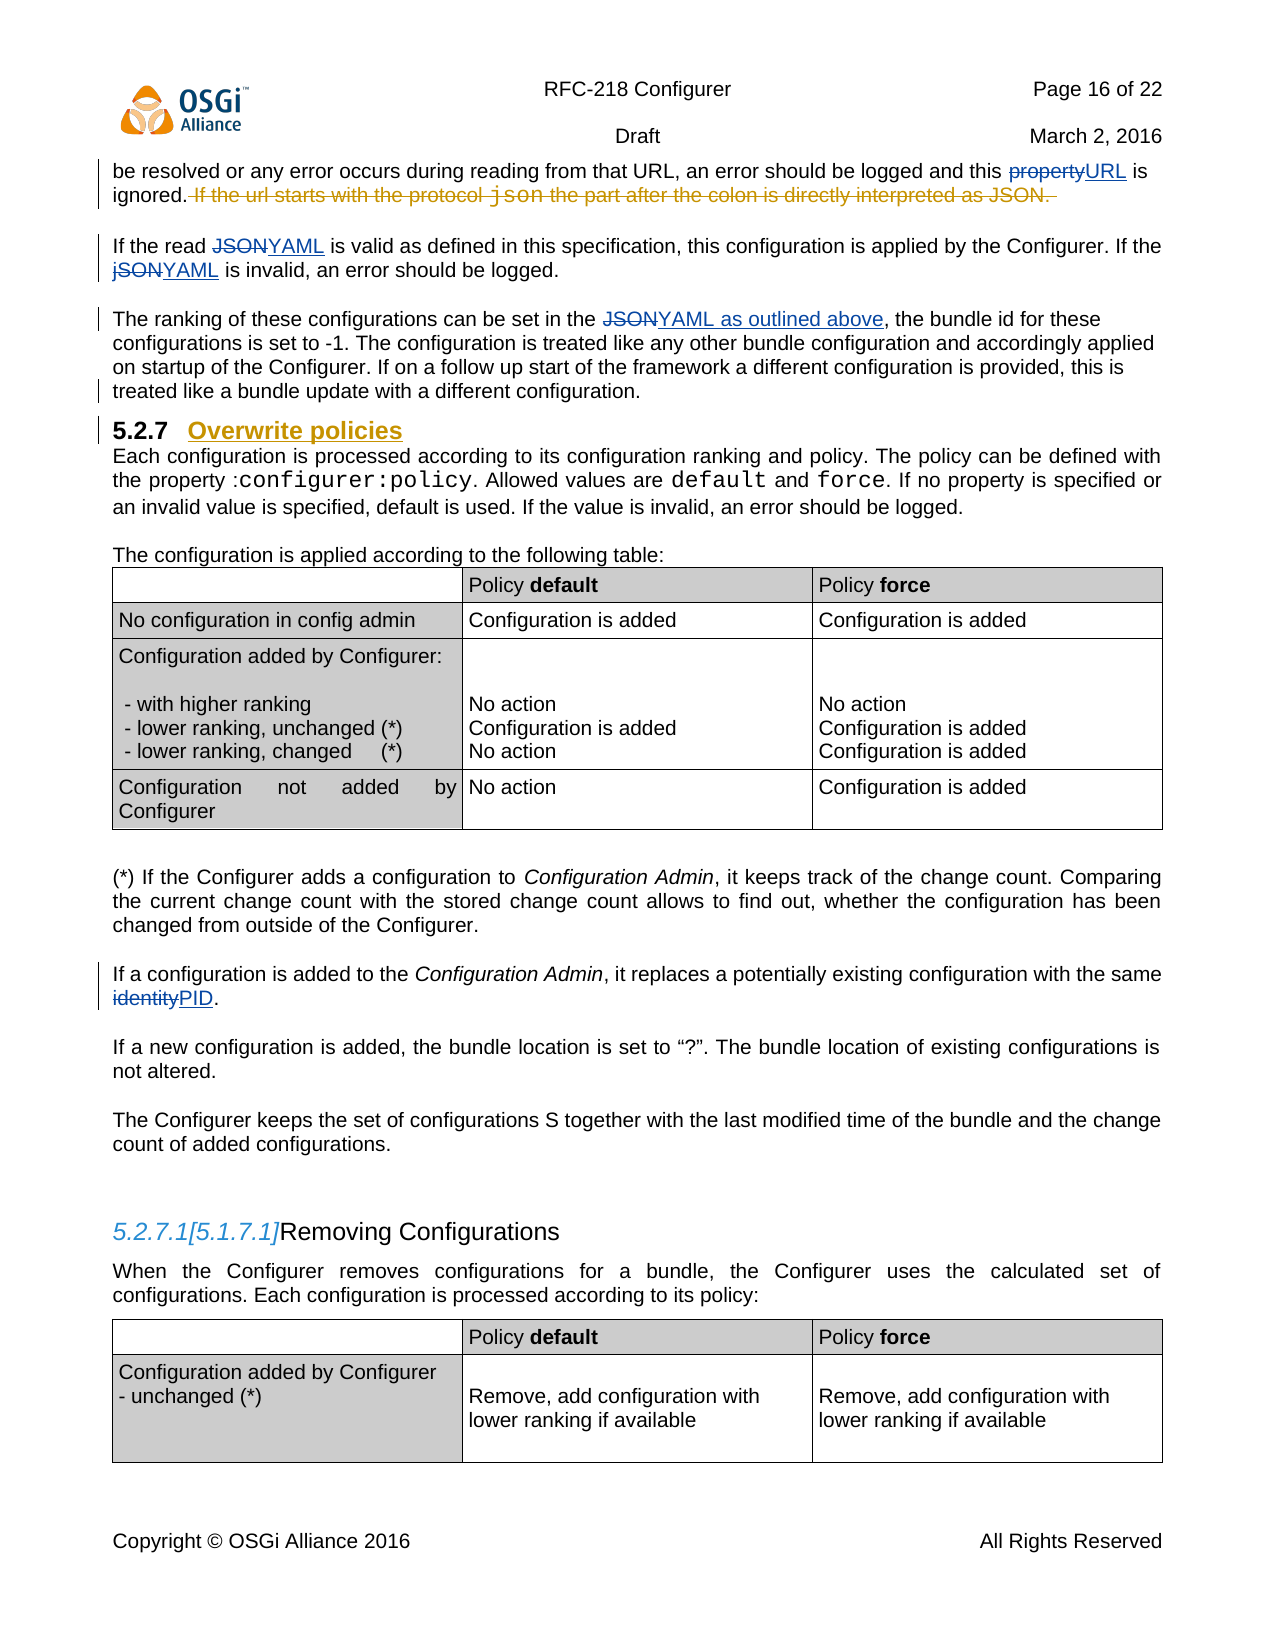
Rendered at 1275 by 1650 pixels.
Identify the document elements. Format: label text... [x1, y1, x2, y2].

picture [113, 78, 257, 142]
table_cell No action [463, 770, 812, 828]
table_cell No action Configuration is added No action [463, 639, 812, 769]
table_header Policy force [813, 568, 1162, 602]
table_header [113, 1320, 462, 1354]
text The ranking of these configurations can be set in the YAML as outlined above, the bundle id for these configurations is set to -1. The configuration is treated like any other bundle configuration and accordingly applied on startup of the Configurer. If on a follow up start of the framework a different configuration is provided, this is treated like a bundle update with a different configuration. [112, 307, 1162, 403]
table_cell No configuration in config admin [113, 603, 462, 638]
text The Configurer keeps the set of configurations S together with the last modified time of the bundle and the change count of added configurations. [112, 1108, 1162, 1156]
table_cell Remove, add configuration with lower ranking if available [463, 1355, 812, 1462]
text When the Configurer service starts, it calls BundleContext#getProperty("configurer.initial") on the bundle context of the Configurer implementation to get a configuration from the environment. If a value for this property is available and consists of several lines, ignoring leading spaces, it is interpreted as literal YAML, otherwise it is interpreted as a comma-separated list of URLs. The Configurer will try to resolve the URLs and read a YAML object from each URL. If a URL can't be resolved or any error occurs during reading from that URL, an error should be logged and this URL is ignored. [112, 159, 1162, 209]
table_cell Remove, add configuration with lower ranking if available [813, 1355, 1162, 1462]
table_header Policy default [463, 1320, 812, 1354]
text When the Configurer removes configurations for a bundle, the Configurer uses the calculated set of configurations. Each configuration is processed according to its policy: [112, 1258, 1162, 1306]
subtitle Overwrite policies [112, 416, 1162, 444]
table_cell Configuration added by Configurer - unchanged (*) [113, 1355, 462, 1462]
table_cell No action Configuration is added Configuration is added [813, 639, 1162, 769]
text If a new configuration is added, the bundle location is set to “?”. The bundle location of existing configurations is not altered. [112, 1035, 1162, 1083]
table_cell Configuration is added [463, 603, 812, 638]
text Each configuration is processed according to its configuration ranking and policy. The policy can be defined with the property :configurer:policy. Allowed values are default and force. If no property is specified or an invalid value is specified, default is used. If the value is invalid, an error should be logged. [112, 444, 1162, 519]
table_cell Configuration is added [813, 770, 1162, 828]
table_header [113, 568, 462, 602]
table_cell Configuration not added by Configurer [113, 770, 462, 828]
table_header Policy force [813, 1320, 1162, 1354]
text If a configuration is added to the Configuration Admin, it replaces a potentially existing configuration with the same PID. [112, 962, 1162, 1010]
text The configuration is applied according to the following table: [112, 543, 1162, 567]
subtitle Removing Configurations [112, 1217, 1162, 1246]
table_cell Configuration is added [813, 603, 1162, 638]
table_cell Configuration added by Configurer: - with higher ranking - lower ranking, unchanged (*) - lower ranking, changed (*) [113, 639, 462, 769]
text (*) If the Configurer adds a configuration to Configuration Admin, it keeps track of the change count. Comparing the current change count with the stored change count allows to find out, whether the configuration has been changed from outside of the Configurer. [112, 865, 1162, 937]
text If the read YAML is valid as defined in this specification, this configuration is applied by the Configurer. If the YAML is invalid, an error should be logged. [112, 234, 1162, 282]
table_header Policy default [463, 568, 812, 602]
